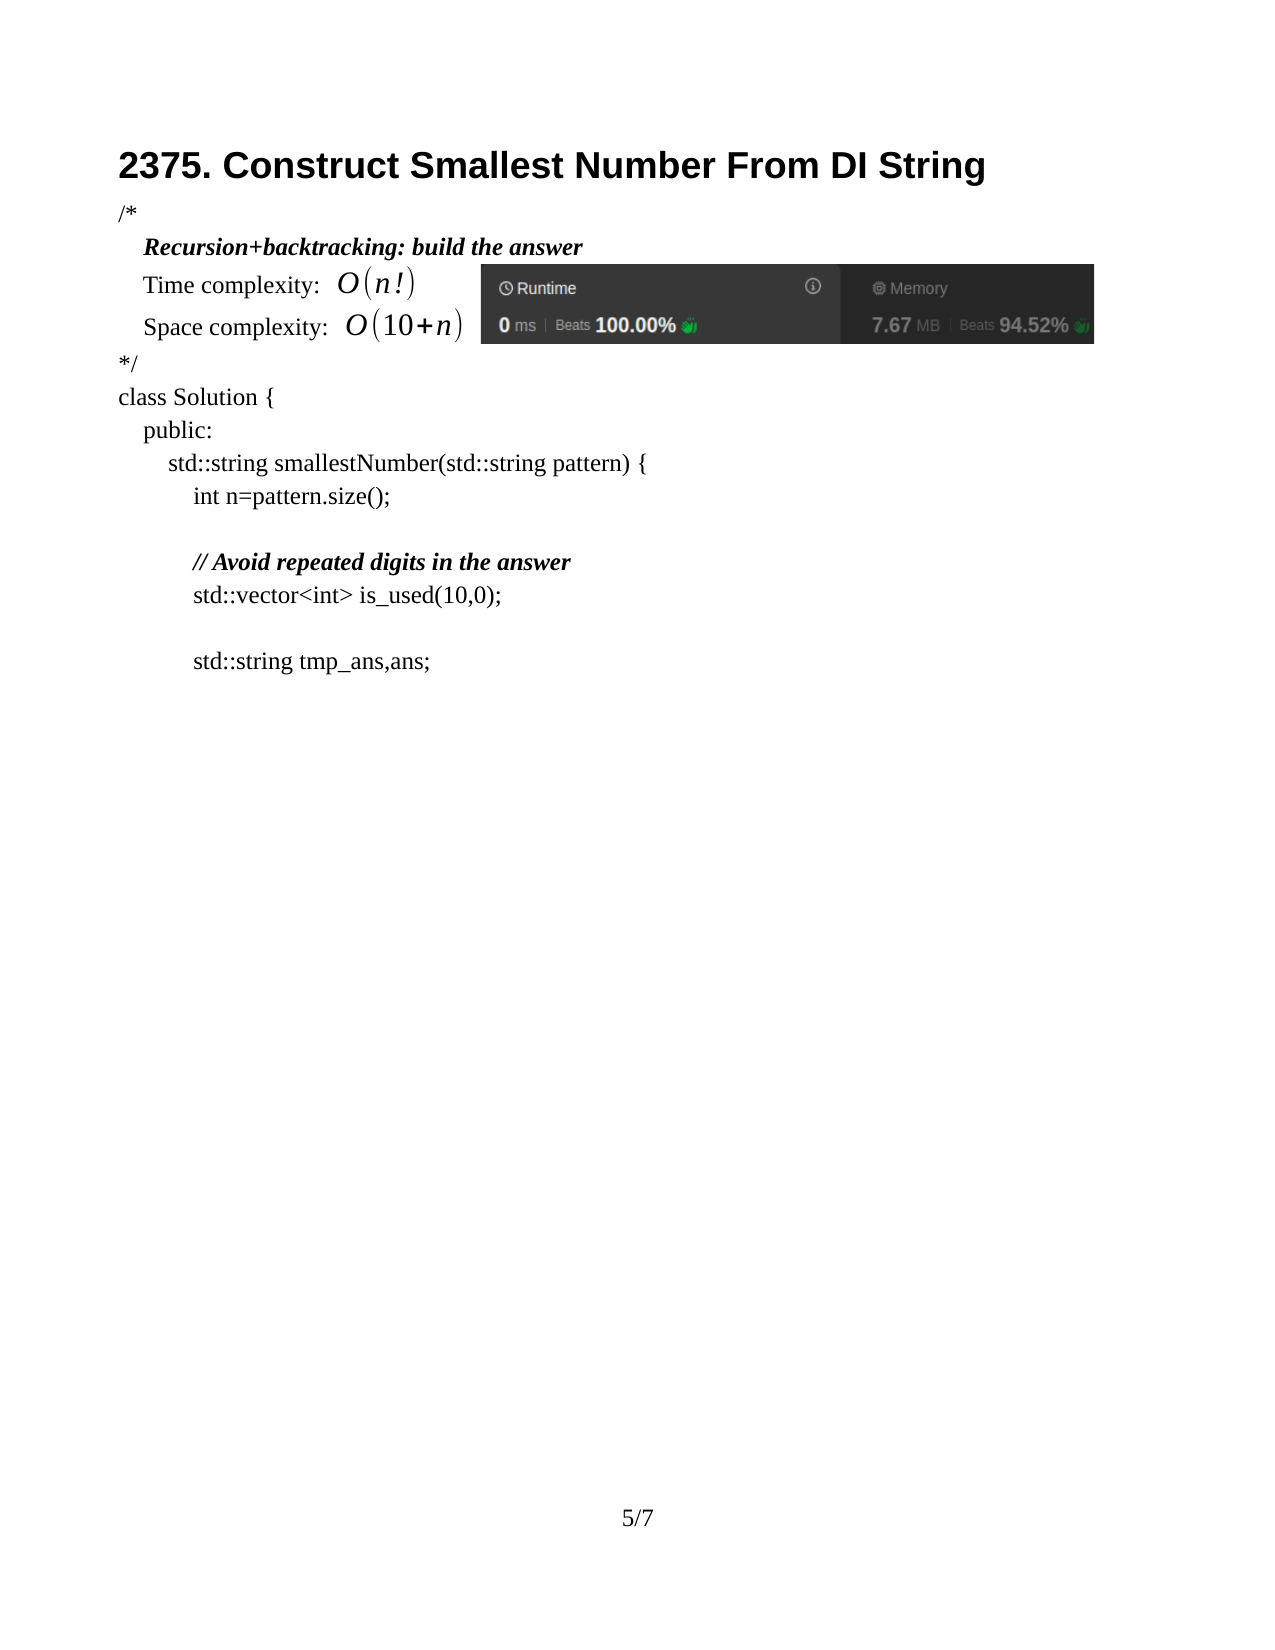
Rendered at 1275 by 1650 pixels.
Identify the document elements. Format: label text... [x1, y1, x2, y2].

text Time complexity: [118, 265, 480, 302]
text std::string tmp_ans,ans; [118, 646, 1157, 675]
text Space complexity: [118, 307, 480, 344]
text /* [118, 199, 1157, 227]
text Recursion+backtracking: build the answer [118, 232, 1157, 261]
text int n=pattern.size(); [118, 481, 1157, 509]
text */ [118, 349, 1157, 377]
text std::vector<int> is_used(10,0); [118, 580, 1157, 609]
text // Avoid repeated digits in the answer [118, 547, 1157, 576]
text class Solution { [118, 382, 1157, 411]
picture [480, 264, 1095, 344]
subtitle 2375. Construct Smallest Number From DI String [118, 143, 1157, 186]
text [1095, 307, 1157, 344]
text std::string smallestNumber(std::string pattern) { [118, 448, 1157, 477]
text [1095, 265, 1157, 302]
text public: [118, 415, 1157, 443]
